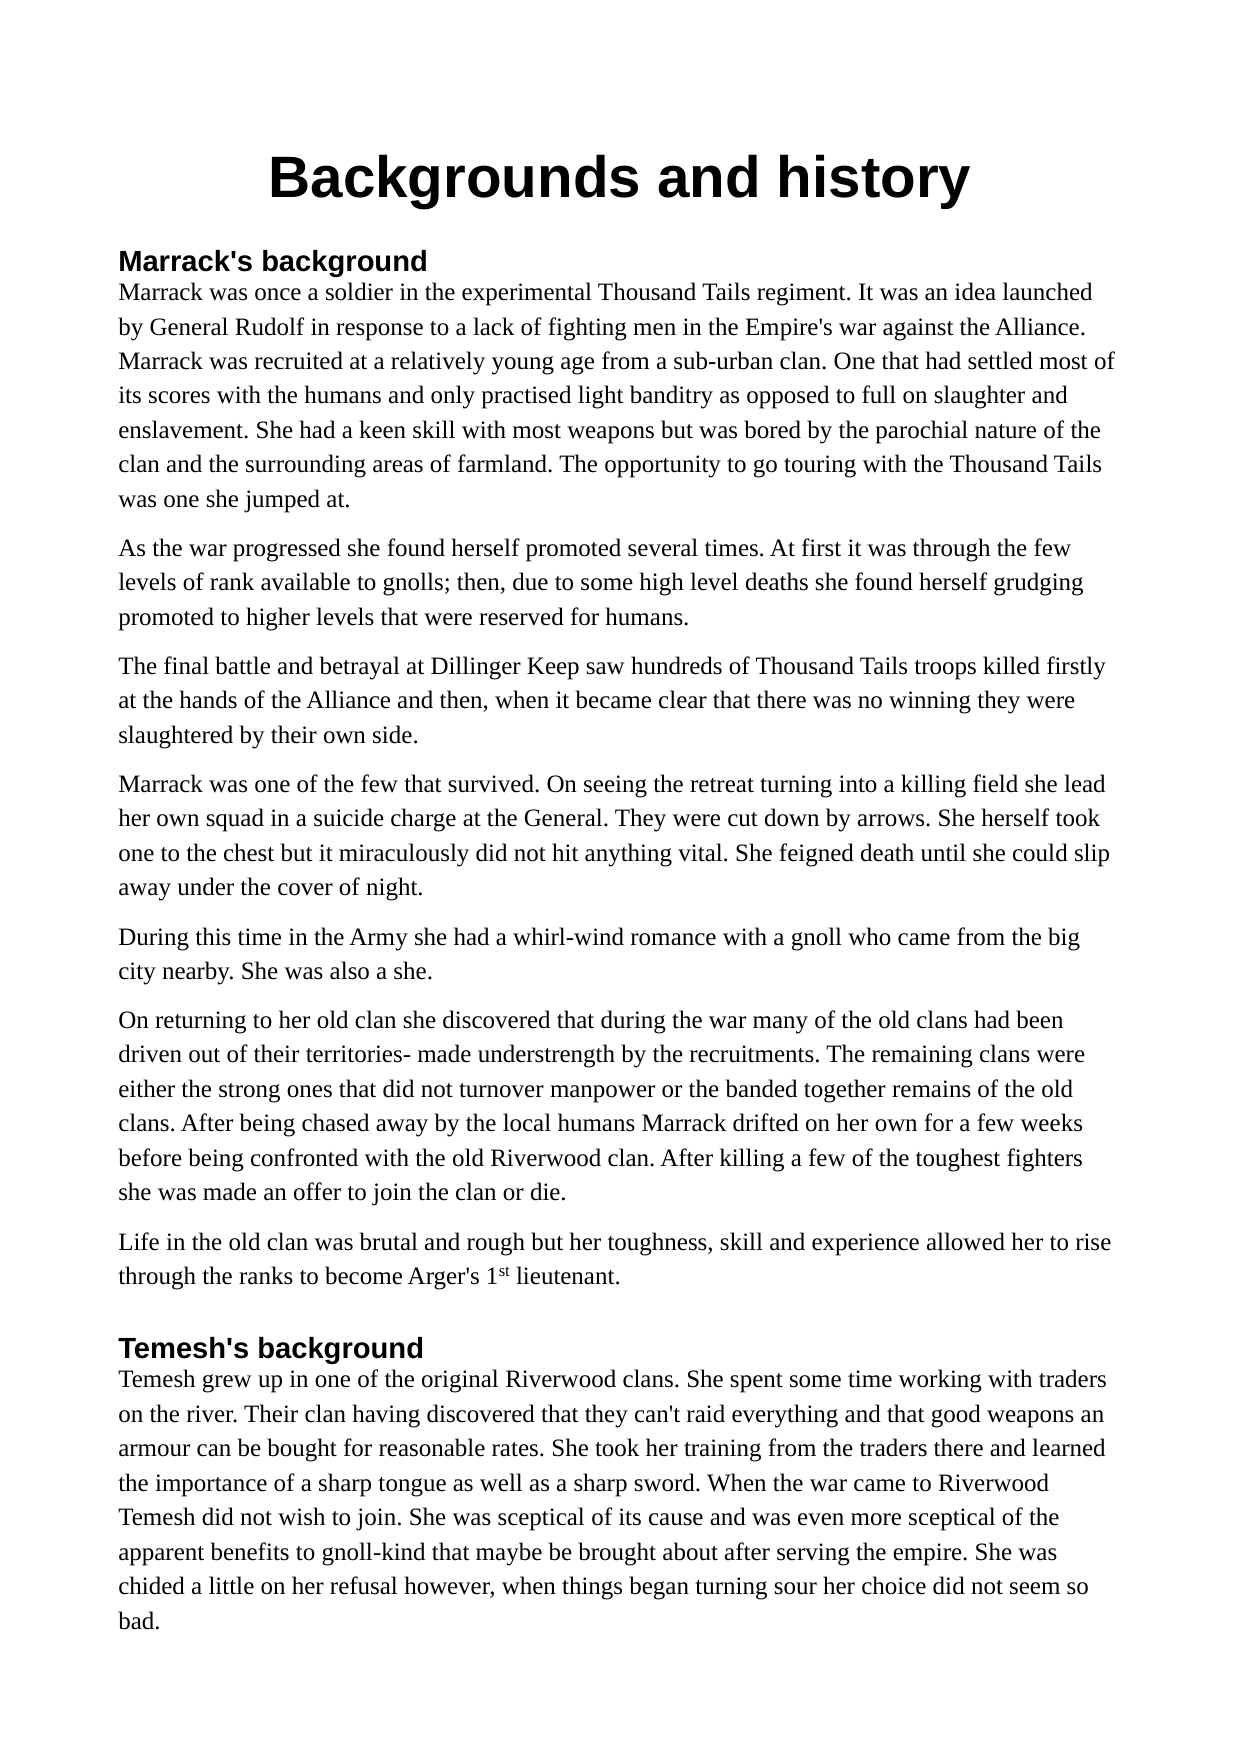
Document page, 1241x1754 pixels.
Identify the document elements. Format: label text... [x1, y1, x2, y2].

text During this time in the Army she had a whirl-wind romance with a gnoll who came from the big city nearby. She was also a she. [118, 922, 1122, 985]
text As the war progressed she found herself promoted several times. At first it was through the few levels of rank available to gnolls; then, due to some high level deaths she found herself grudging promoted to higher levels that were reserved for humans. [118, 533, 1122, 631]
text Marrack was once a soldier in the experimental Thousand Tails regiment. It was an idea launched by General Rudolf in response to a lack of fighting men in the Empire's war against the Alliance. Marrack was recruited at a relatively young age from a sub-urban clan. One that had settled most of its scores with the humans and only practised light banditry as opposed to full on slaughter and enslavement. She had a keen skill with most weapons but was bored by the parochial nature of the clan and the surrounding areas of farmland. The opportunity to go touring with the Thousand Tails was one she jumped at. [118, 277, 1122, 513]
text The final battle and betrayal at Dillinger Keep saw hundreds of Thousand Tails troops killed firstly at the hands of the Alliance and then, when it became clear that there was no winning they were slaughtered by their own side. [118, 651, 1122, 749]
title Backgrounds and history [118, 143, 1122, 210]
text Marrack was one of the few that survived. On seeing the retreat turning into a killing field she lead her own squad in a suicide charge at the General. They were cut down by arrows. She herself took one to the chest but it miraculously did not hit anything vital. She feigned death until she could slip away under the cover of night. [118, 769, 1122, 901]
text Temesh grew up in one of the original Riverwood clans. She spent some time working with traders on the river. Their clan having discovered that they can't raid everything and that good weapons an armour can be bought for reasonable rates. She took her training from the traders there and learned the importance of a sharp tongue as well as a sharp sword. When the war came to Riverwood Temesh did not wish to join. She was sceptical of its cause and was even more sceptical of the apparent benefits to gnoll-kind that maybe be brought about after serving the empire. She was chided a little on her refusal however, when things began turning sour her choice did not seem so bad. [118, 1364, 1122, 1634]
subtitle Temesh's background [118, 1331, 1122, 1364]
text Life in the old clan was brutal and rough but her toughness, skill and experience allowed her to rise through the ranks to become Arger's 1st lieutenant. [118, 1227, 1122, 1290]
subtitle Marrack's background [118, 243, 1122, 277]
text On returning to her old clan she discovered that during the war many of the old clans had been driven out of their territories- made understrength by the recruitments. The remaining clans were either the strong ones that did not turnover manpower or the banded together remains of the old clans. After being chased away by the local humans Marrack drifted on her own for a few weeks before being confronted with the old Riverwood clan. After killing a few of the toughest fighters she was made an offer to join the clan or die. [118, 1005, 1122, 1206]
